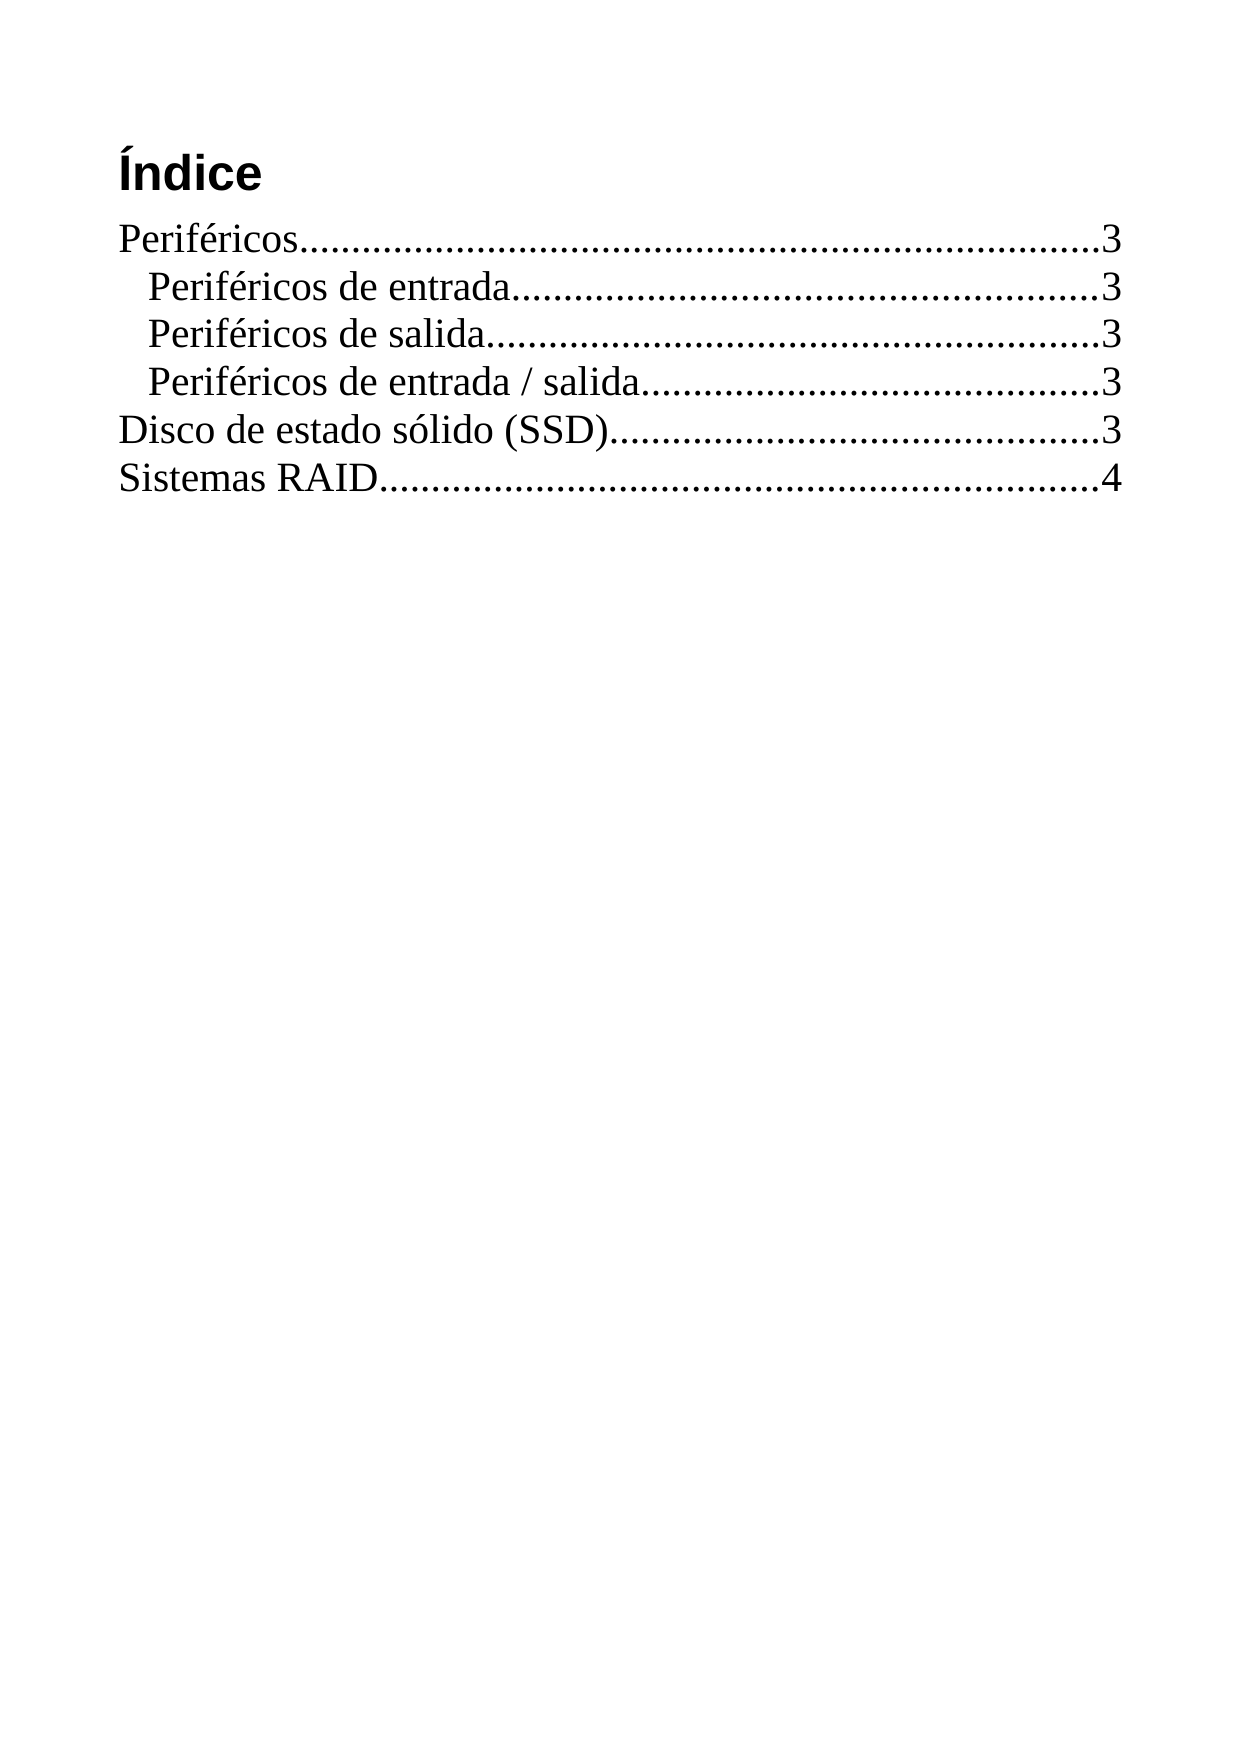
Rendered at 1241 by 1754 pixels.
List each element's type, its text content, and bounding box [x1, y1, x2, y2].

text Disco de estado sólido (SSD) 3 [118, 405, 1122, 453]
text Sistemas RAID 4 [118, 453, 1122, 501]
subtitle Índice [118, 143, 1122, 201]
text Periféricos de entrada 3 [148, 261, 1122, 309]
text Periféricos de entrada / salida 3 [148, 357, 1122, 405]
text Periféricos de salida 3 [148, 309, 1122, 357]
text Periféricos 3 [118, 213, 1122, 261]
